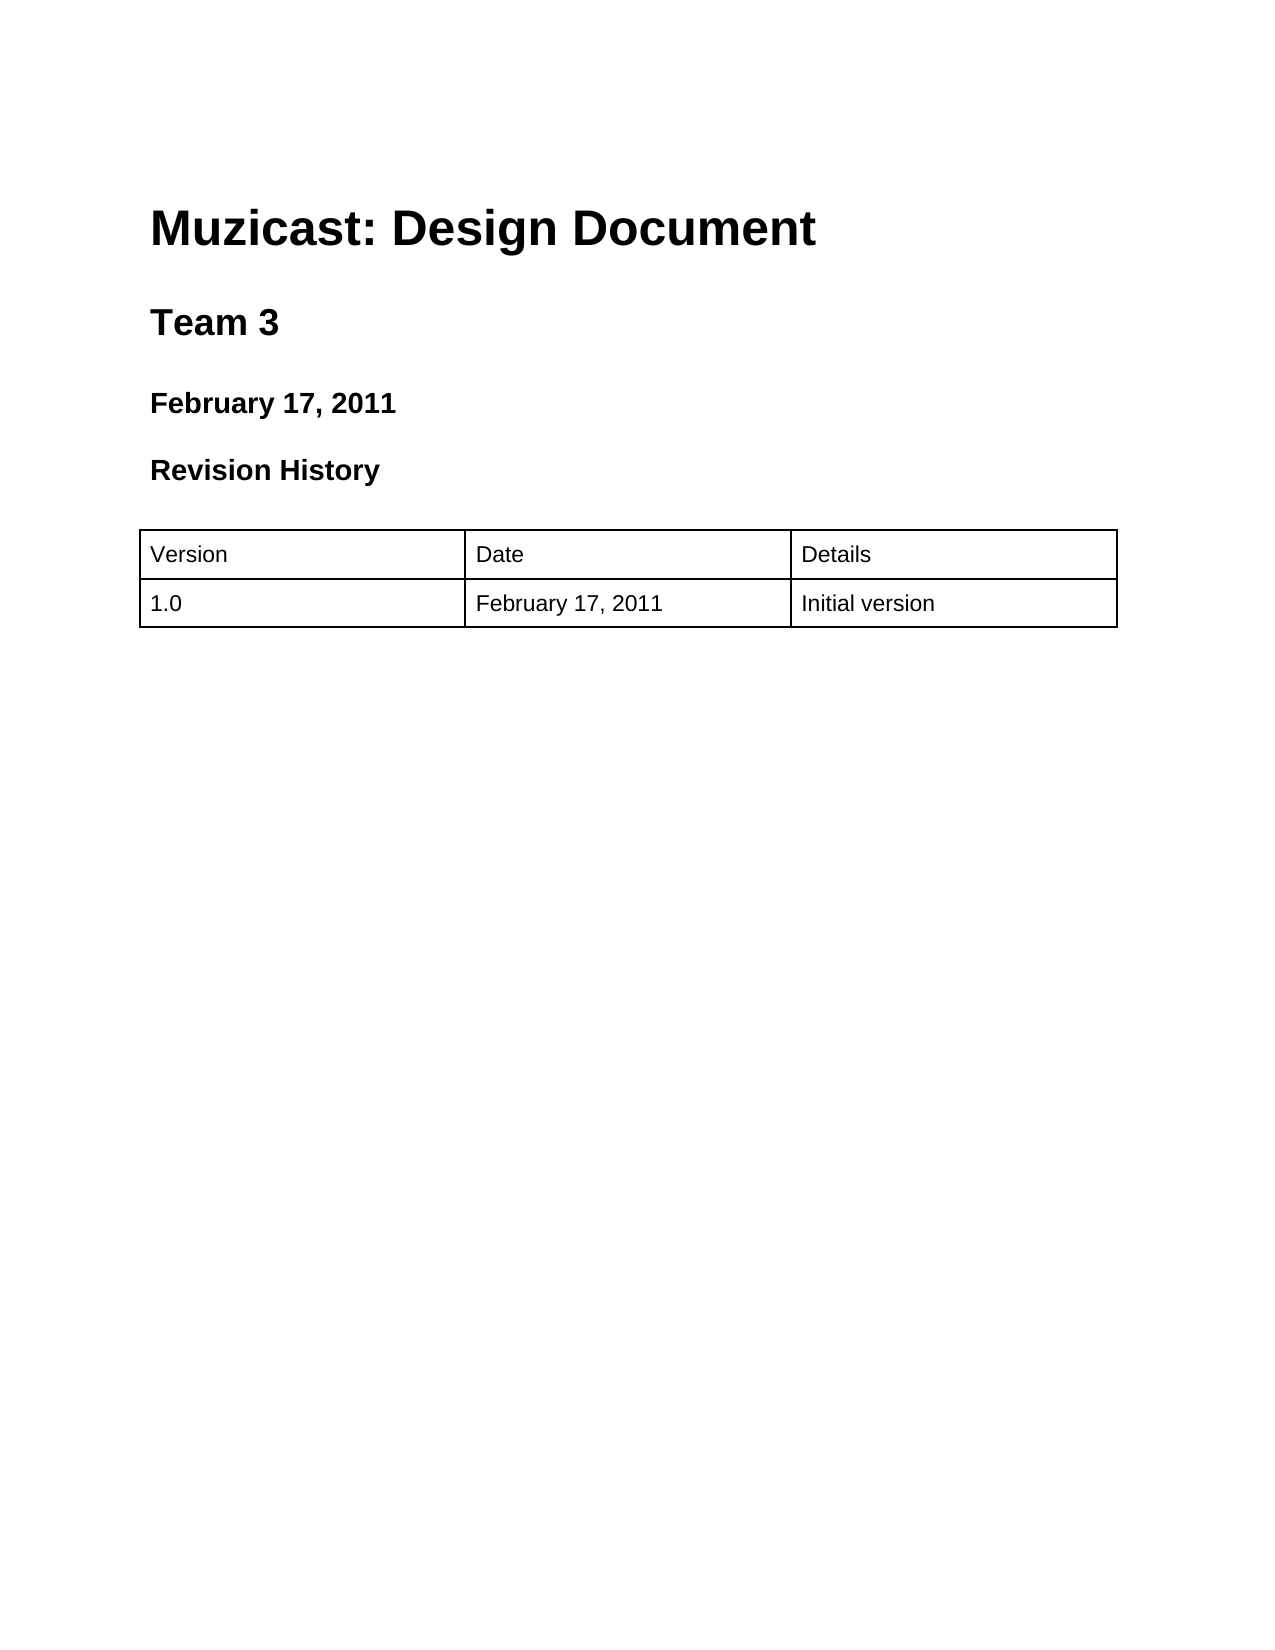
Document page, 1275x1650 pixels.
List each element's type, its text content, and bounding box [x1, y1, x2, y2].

table_cell February 17, 2011 [466, 580, 790, 626]
subtitle Team 3 [150, 302, 1125, 343]
subtitle Muzicast: Design Document [150, 200, 1125, 256]
text February 17, 2011 [150, 387, 1125, 420]
table_header Details [792, 531, 1116, 578]
table_header Version [141, 531, 464, 578]
subtitle Revision History [150, 454, 1125, 487]
table_header Date [466, 531, 790, 578]
table_cell Initial version [792, 580, 1116, 626]
table_cell 1.0 [141, 580, 464, 626]
